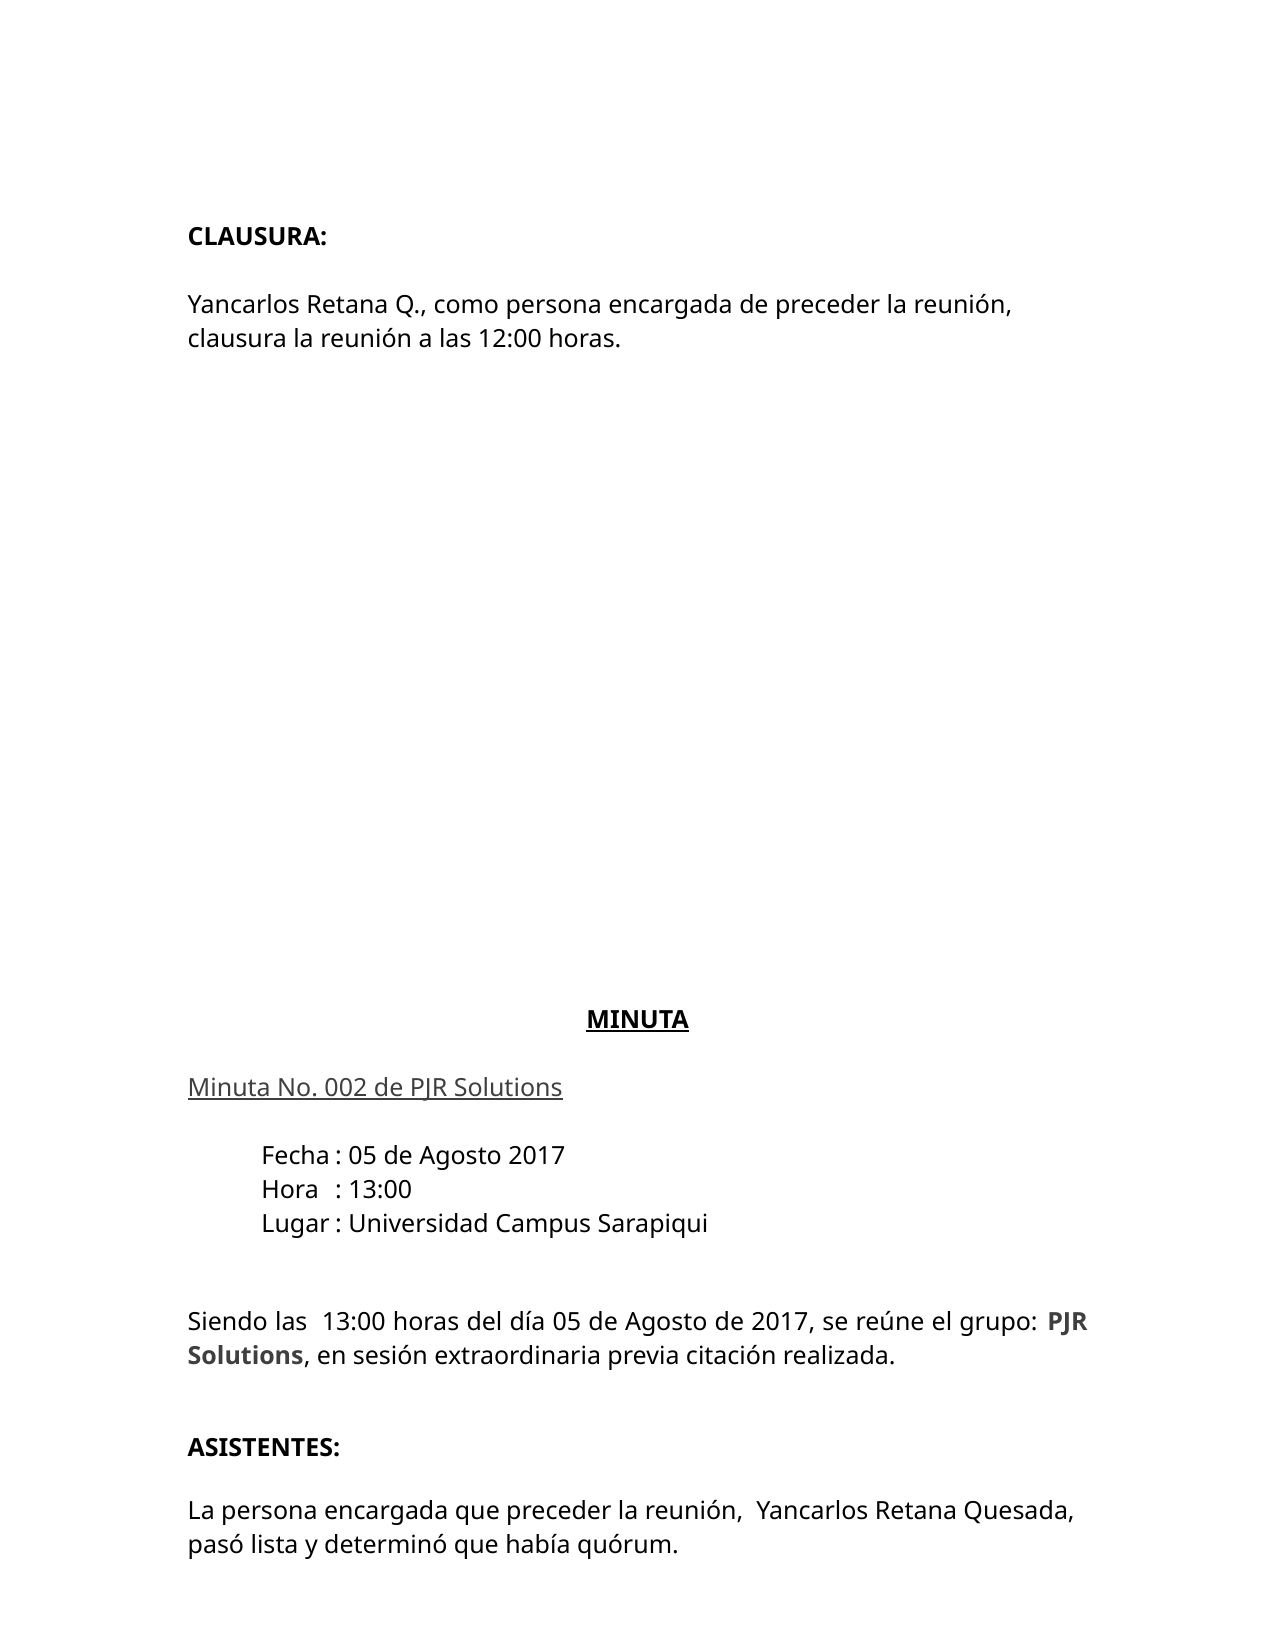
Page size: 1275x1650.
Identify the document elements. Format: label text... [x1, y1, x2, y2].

text Lugar : Universidad Campus Sarapiqui [187, 1206, 1087, 1240]
text MINUTA [187, 1002, 1087, 1036]
text Hora : 13:00 [187, 1172, 1087, 1206]
text Fecha : 05 de Agosto 2017 [187, 1138, 1087, 1172]
text Siendo las 13:00 horas del día 05 de Agosto de 2017, se reúne el grupo: PJR Solutions, en sesión extraordinaria previa citación realizada. [187, 1303, 1087, 1371]
text CLAUSURA: [187, 218, 1087, 252]
text ASISTENTES: [187, 1430, 1087, 1464]
text La persona encargada que preceder la reunión, Yancarlos Retana Quesada, pasó lista y determinó que había quórum. [187, 1493, 1087, 1561]
text Yancarlos Retana Q., como persona encargada de preceder la reunión, clausura la reunión a las 12:00 horas. [187, 286, 1087, 354]
text Minuta No. 002 de PJR Solutions [187, 1070, 1087, 1104]
